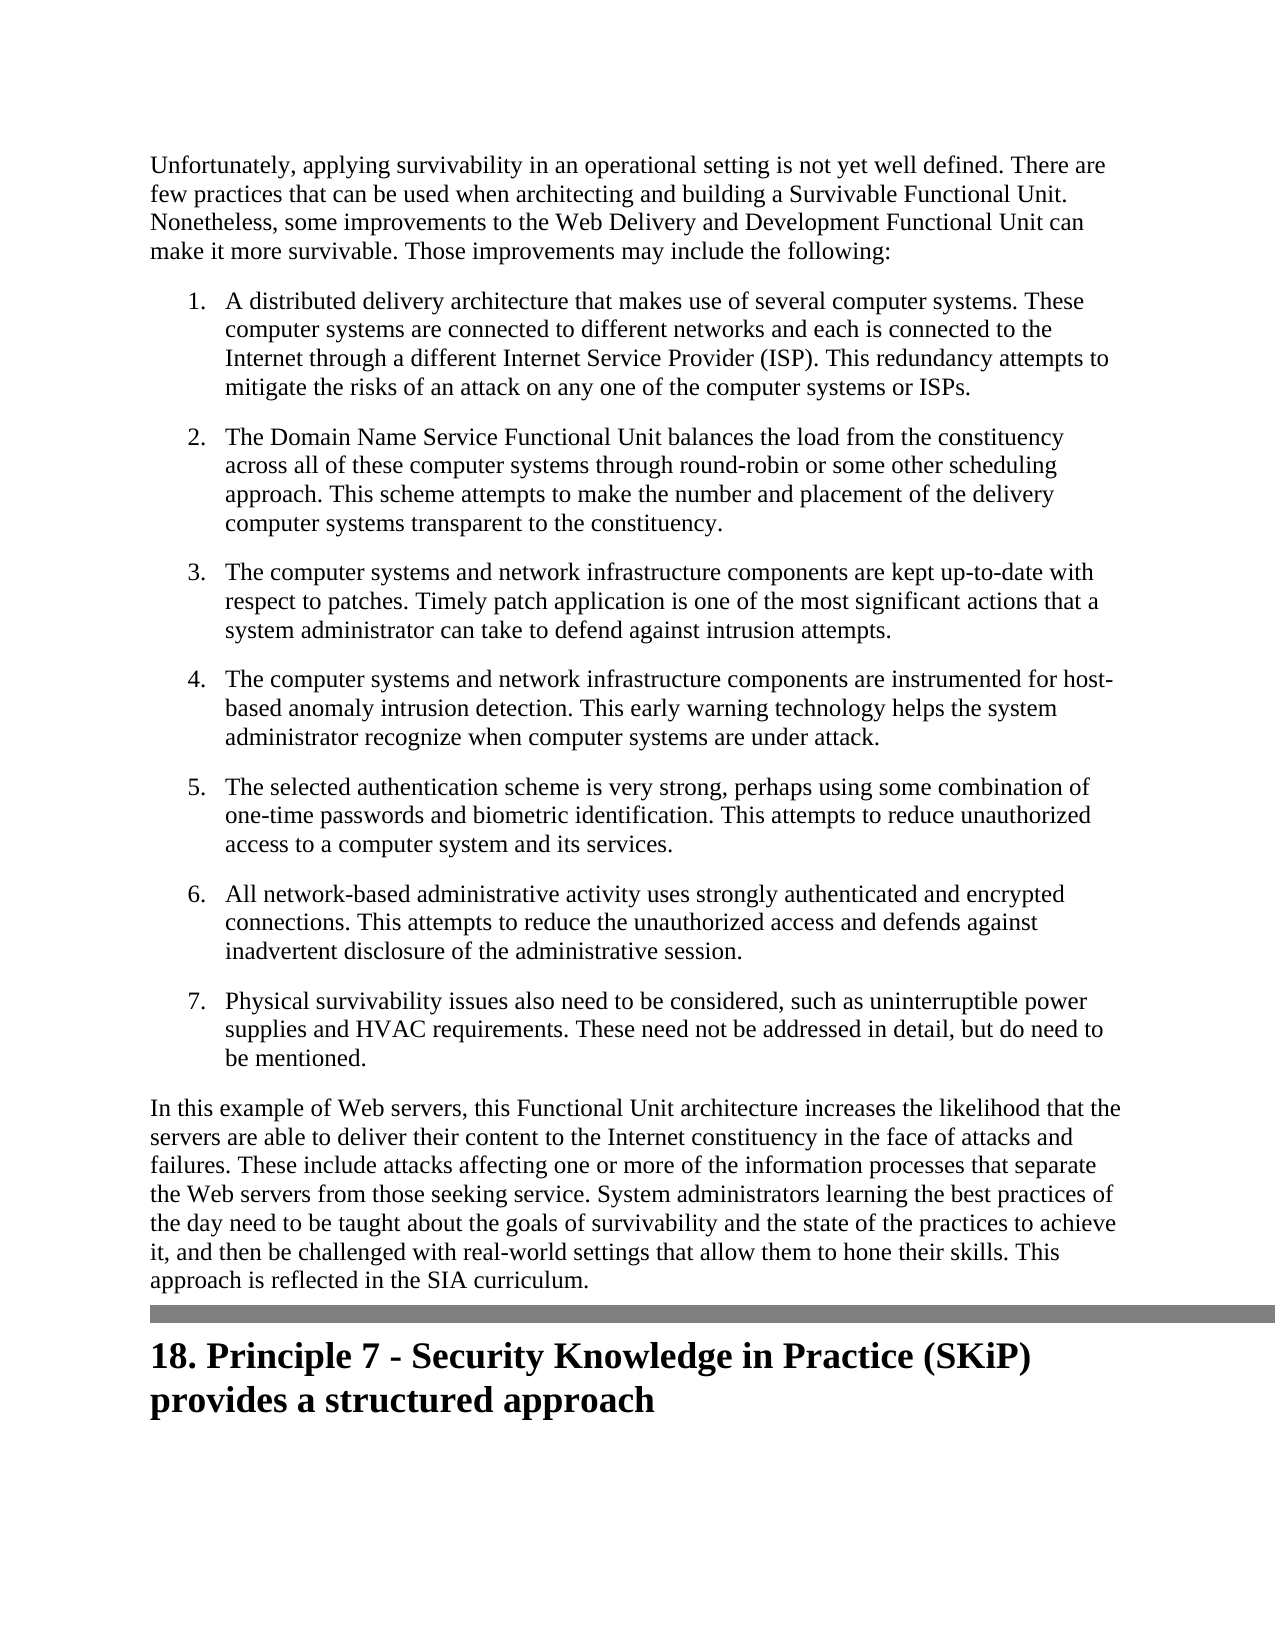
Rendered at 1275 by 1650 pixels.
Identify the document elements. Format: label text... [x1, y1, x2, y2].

list A distributed delivery architecture that makes use of several computer systems. These computer systems are connected to different networks and each is connected to the Internet through a different Internet Service Provider (ISP). This redundancy attempts to mitigate the risks of an attack on any one of the computer systems or ISPs. [187, 286, 1125, 401]
list The computer systems and network infrastructure components are kept up-to-date with respect to patches. Timely patch application is one of the most significant actions that a system administrator can take to defend against intrusion attempts. [187, 557, 1125, 644]
text Unfortunately, applying survivability in an operational setting is not yet well defined. There are few practices that can be used when architecting and building a Survivable Functional Unit. Nonetheless, some improvements to the Web Delivery and Development Functional Unit can make it more survivable. Those improvements may include the following: [150, 150, 1125, 265]
list The computer systems and network infrastructure components are instrumented for host-based anomaly intrusion detection. This early warning technology helps the system administrator recognize when computer systems are under attack. [187, 664, 1125, 751]
text In this example of Web servers, this Functional Unit architecture increases the likelihood that the servers are able to deliver their content to the Internet constituency in the face of attacks and failures. These include attacks affecting one or more of the information processes that separate the Web servers from those seeking service. System administrators learning the best practices of the day need to be taught about the goals of survivability and the state of the practices to achieve it, and then be challenged with real-world settings that allow them to hone their skills. This approach is reflected in the SIA curriculum. [150, 1093, 1125, 1294]
list Physical survivability issues also need to be considered, such as uninterruptible power supplies and HVAC requirements. These need not be addressed in detail, but do need to be mentioned. [187, 986, 1125, 1072]
subtitle 18. Principle 7 - Security Knowledge in Practice (SKiP) provides a structured approach [150, 1334, 1125, 1420]
list All network-based administrative activity uses strongly authenticated and encrypted connections. This attempts to reduce the unauthorized access and defends against inadvertent disclosure of the administrative session. [187, 879, 1125, 965]
list The selected authentication scheme is very strong, perhaps using some combination of one-time passwords and biometric identification. This attempts to reduce unauthorized access to a computer system and its services. [187, 772, 1125, 858]
list The Domain Name Service Functional Unit balances the load from the constituency across all of these computer systems through round-robin or some other scheduling approach. This scheme attempts to make the number and placement of the delivery computer systems transparent to the constituency. [187, 422, 1125, 537]
